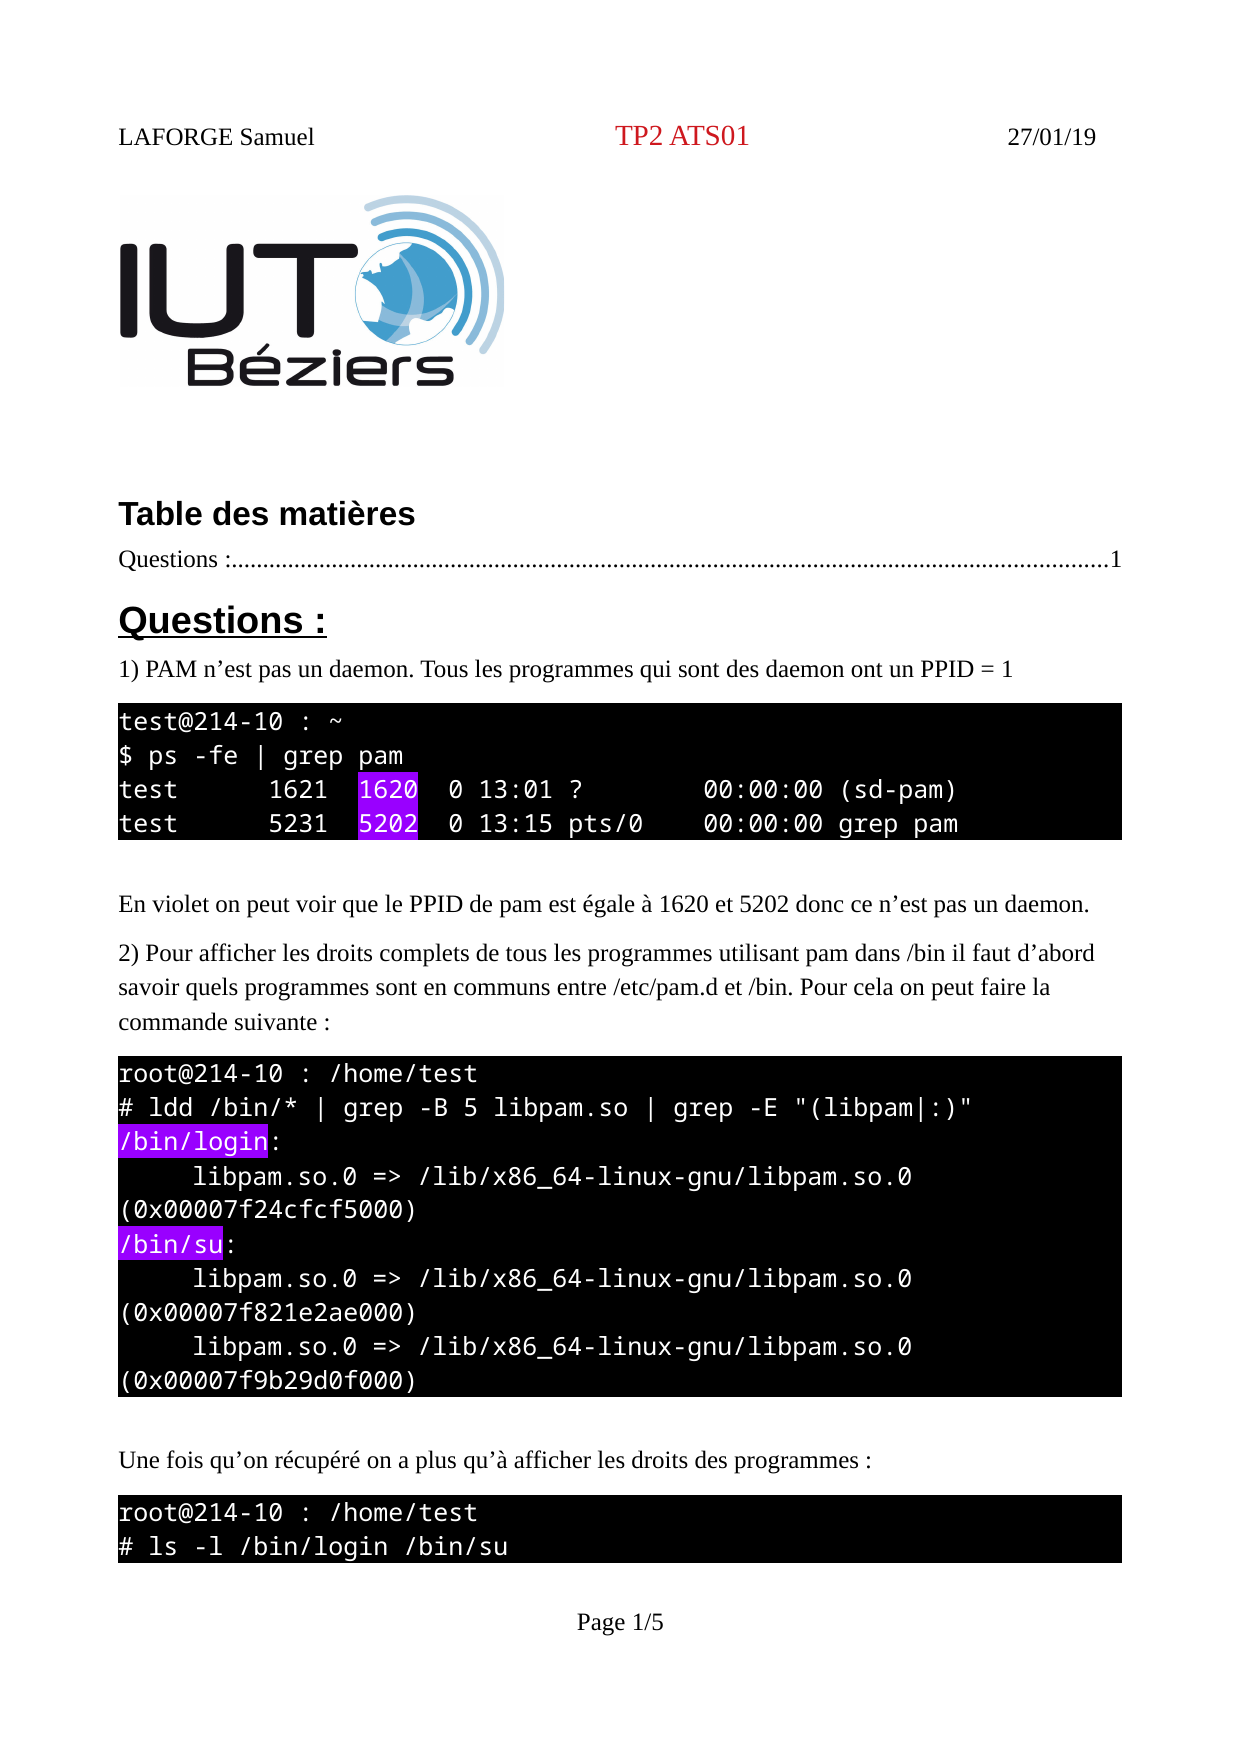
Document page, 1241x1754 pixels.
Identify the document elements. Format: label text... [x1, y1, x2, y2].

text # ldd /bin/* | grep -B 5 libpam.so | grep -E "(libpam|:)" [118, 1090, 1122, 1124]
text root@214-10 : /home/test [118, 1056, 1122, 1090]
text libpam.so.0 => /lib/x86_64-linux-gnu/libpam.so.0 (0x00007f821e2ae000) [118, 1260, 1122, 1328]
text 1) PAM n’est pas un daemon. Tous les programmes qui sont des daemon ont un PPID = 1 [118, 654, 1122, 683]
text /bin/su: [118, 1226, 1122, 1260]
subtitle Questions : [118, 598, 1122, 642]
text Une fois qu’on récupéré on a plus qu’à afficher les droits des programmes : [118, 1446, 1122, 1474]
text test@214-10 : ~ [118, 703, 1122, 738]
text $ ps -fe | grep pam [118, 738, 1122, 772]
text # ls -l /bin/login /bin/su [118, 1529, 1122, 1563]
picture [120, 195, 505, 387]
text root@214-10 : /home/test [118, 1495, 1122, 1529]
text test 5231 5202 0 13:15 pts/0 00:00:00 grep pam [118, 806, 1122, 840]
subtitle Table des matières [118, 494, 1122, 532]
text En violet on peut voir que le PPID de pam est égale à 1620 et 5202 donc ce n’est pas un daemon. [118, 889, 1122, 918]
text Questions : 1 [118, 544, 1122, 573]
text /bin/login: [118, 1124, 1122, 1158]
text libpam.so.0 => /lib/x86_64-linux-gnu/libpam.so.0 (0x00007f9b29d0f000) [118, 1328, 1122, 1397]
text test 1621 1620 0 13:01 ? 00:00:00 (sd-pam) [118, 772, 1122, 806]
text libpam.so.0 => /lib/x86_64-linux-gnu/libpam.so.0 (0x00007f24cfcf5000) [118, 1158, 1122, 1226]
text 2) Pour afficher les droits complets de tous les programmes utilisant pam dans /bin il faut d’abord savoir quels programmes sont en communs entre /etc/pam.d et /bin. Pour cela on peut faire la commande suivante : [118, 938, 1122, 1036]
